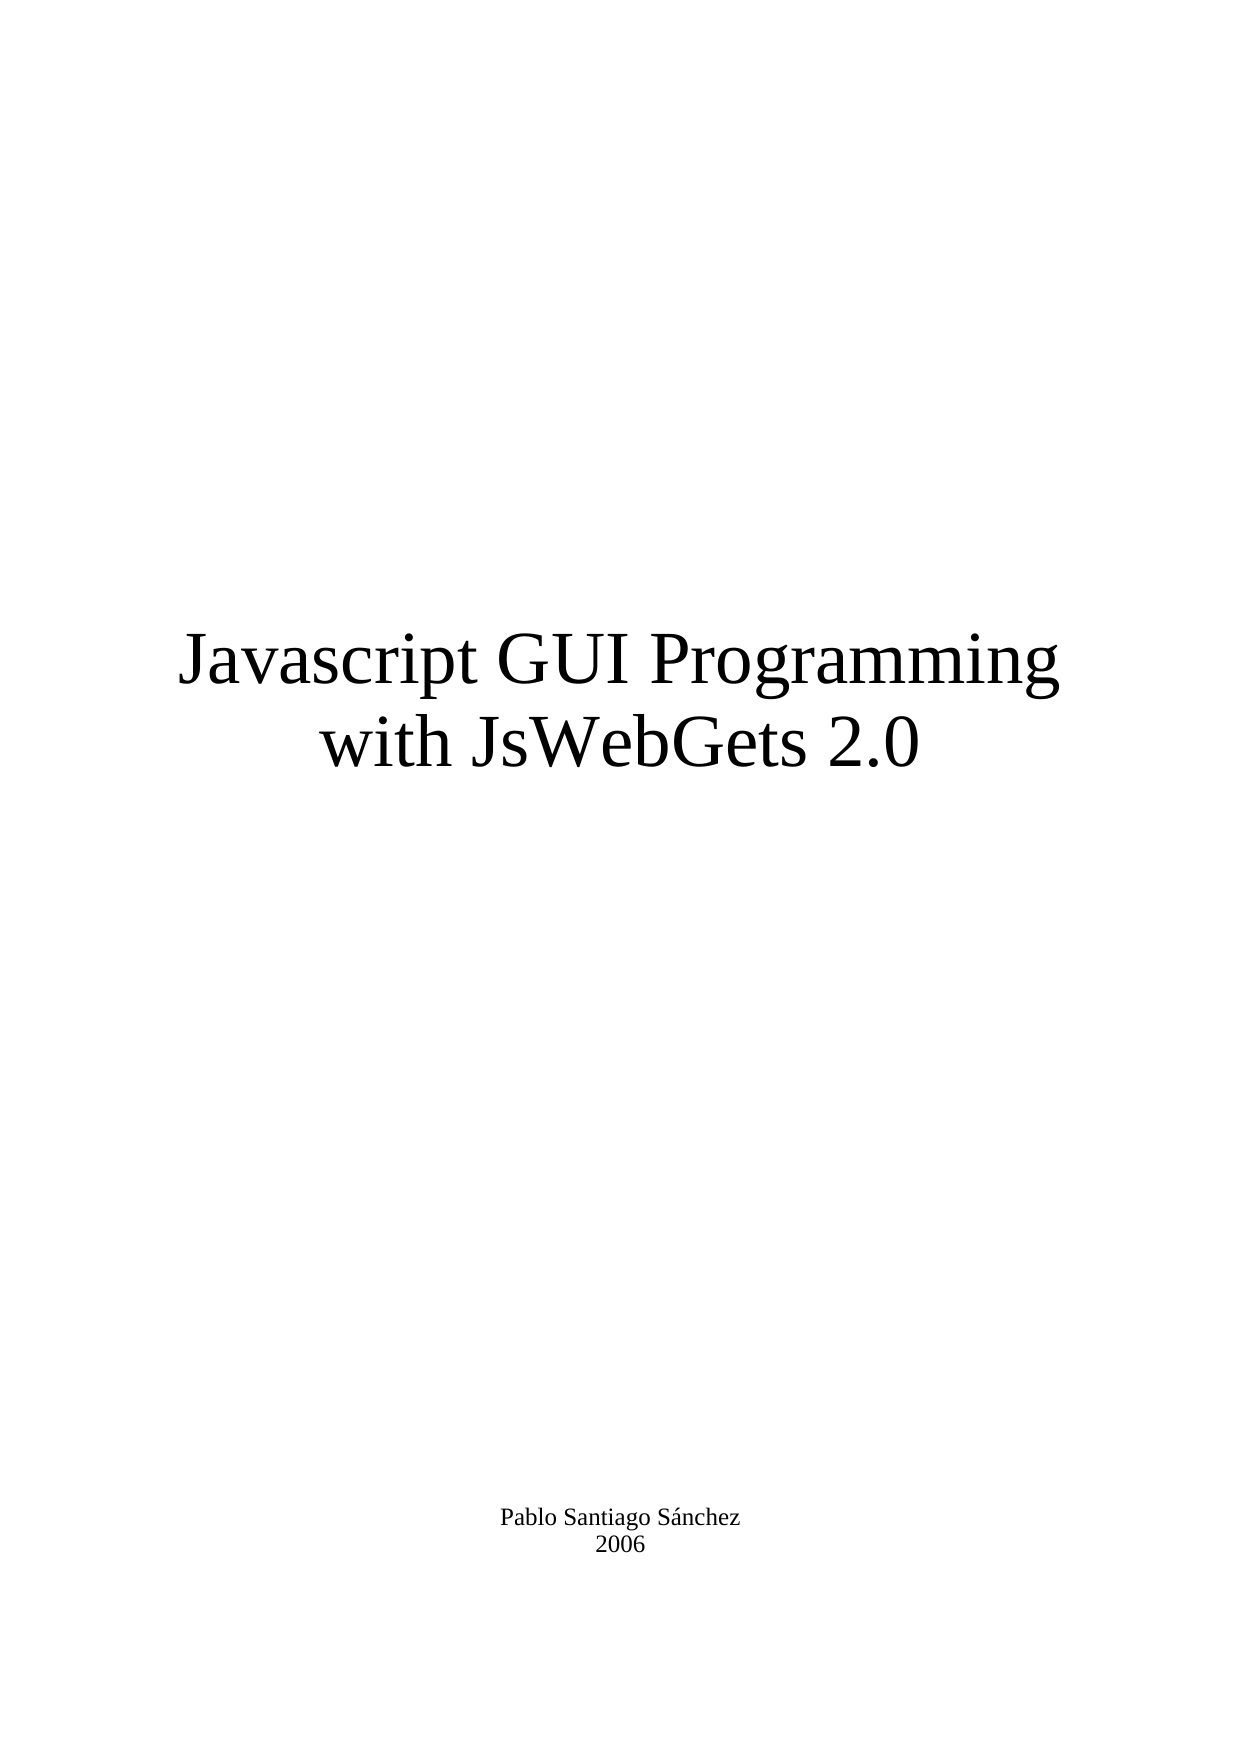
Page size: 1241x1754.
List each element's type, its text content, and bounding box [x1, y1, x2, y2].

text with JsWebGets 2.0 [118, 699, 1122, 782]
text 2006 [118, 1530, 1122, 1558]
text Javascript GUI Programming [118, 616, 1122, 699]
text Pablo Santiago Sánchez [118, 1503, 1122, 1530]
